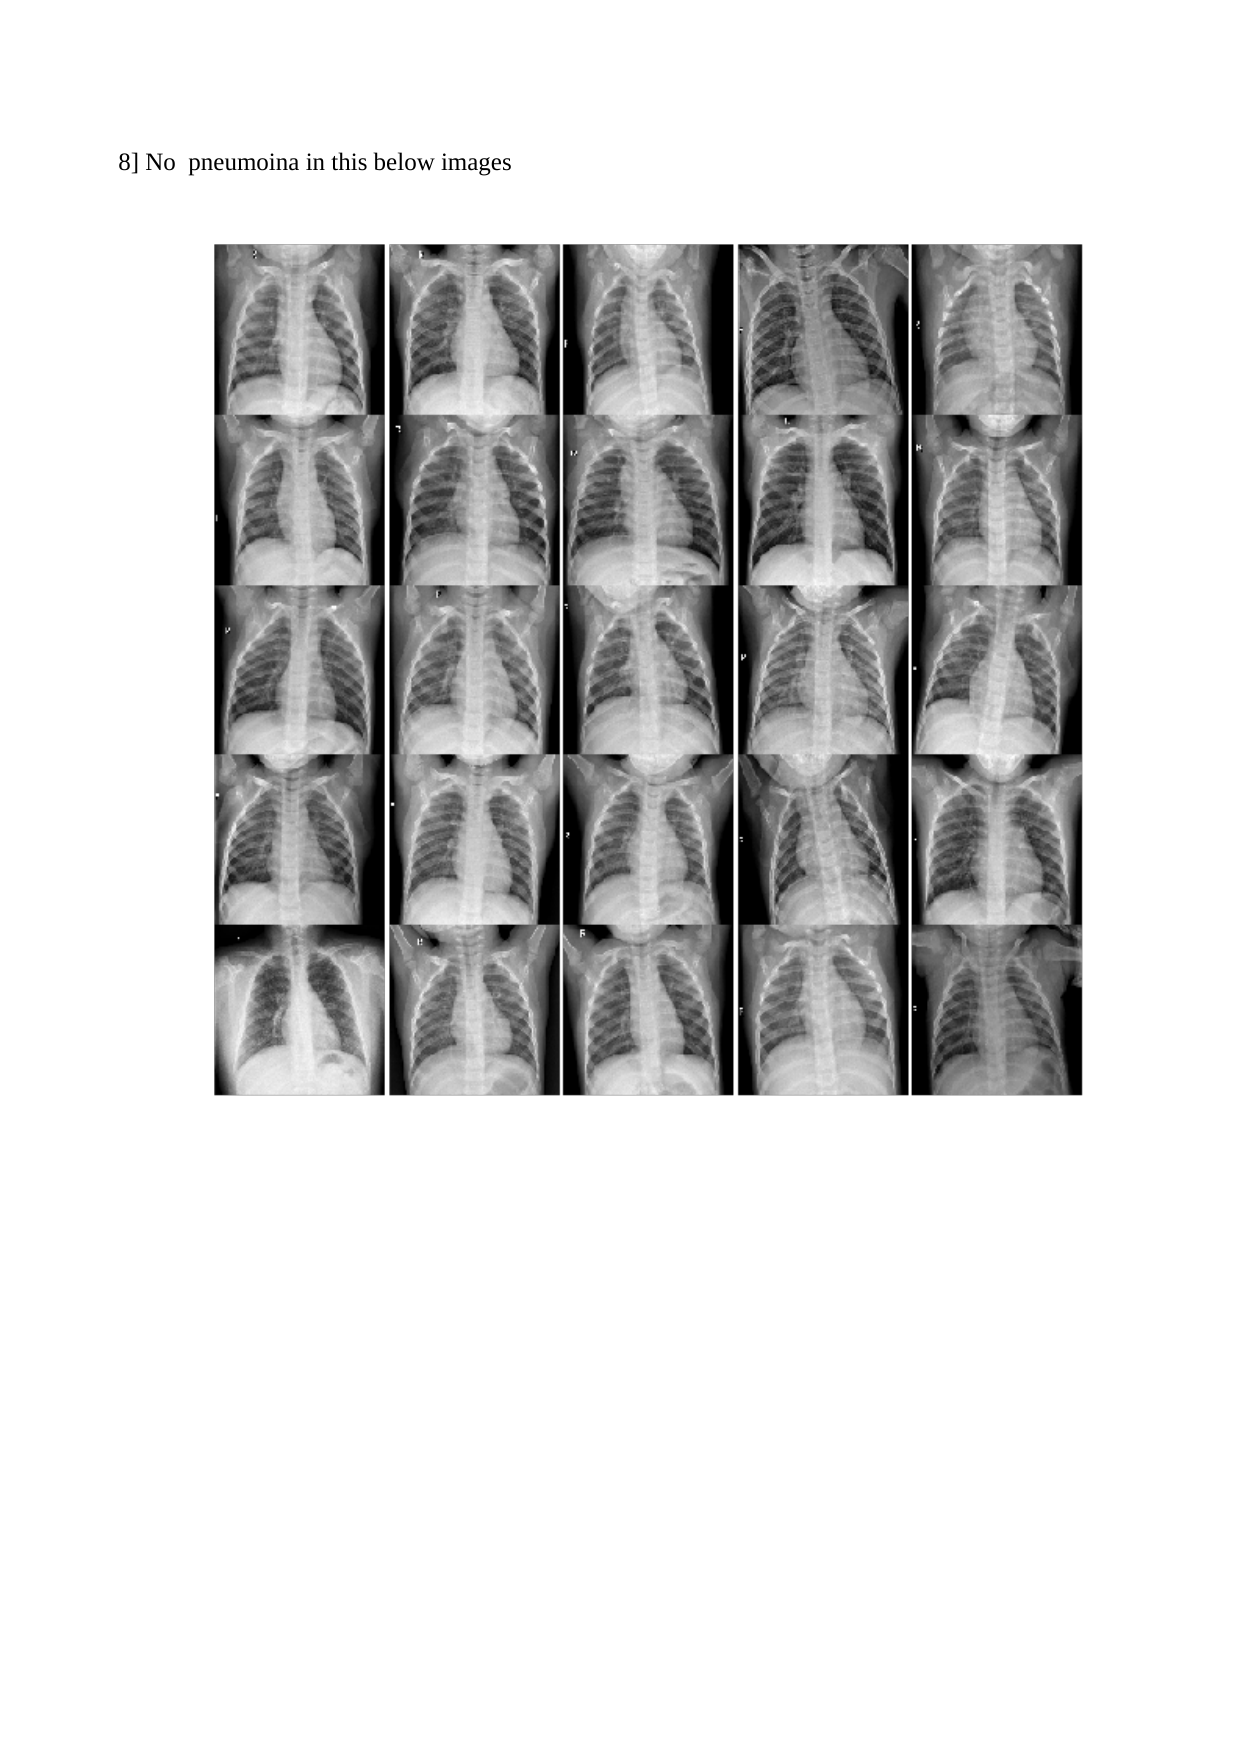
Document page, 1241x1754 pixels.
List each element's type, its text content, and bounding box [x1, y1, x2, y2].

picture [163, 229, 1098, 1133]
text 8] No pneumoina in this below images [118, 147, 1122, 176]
